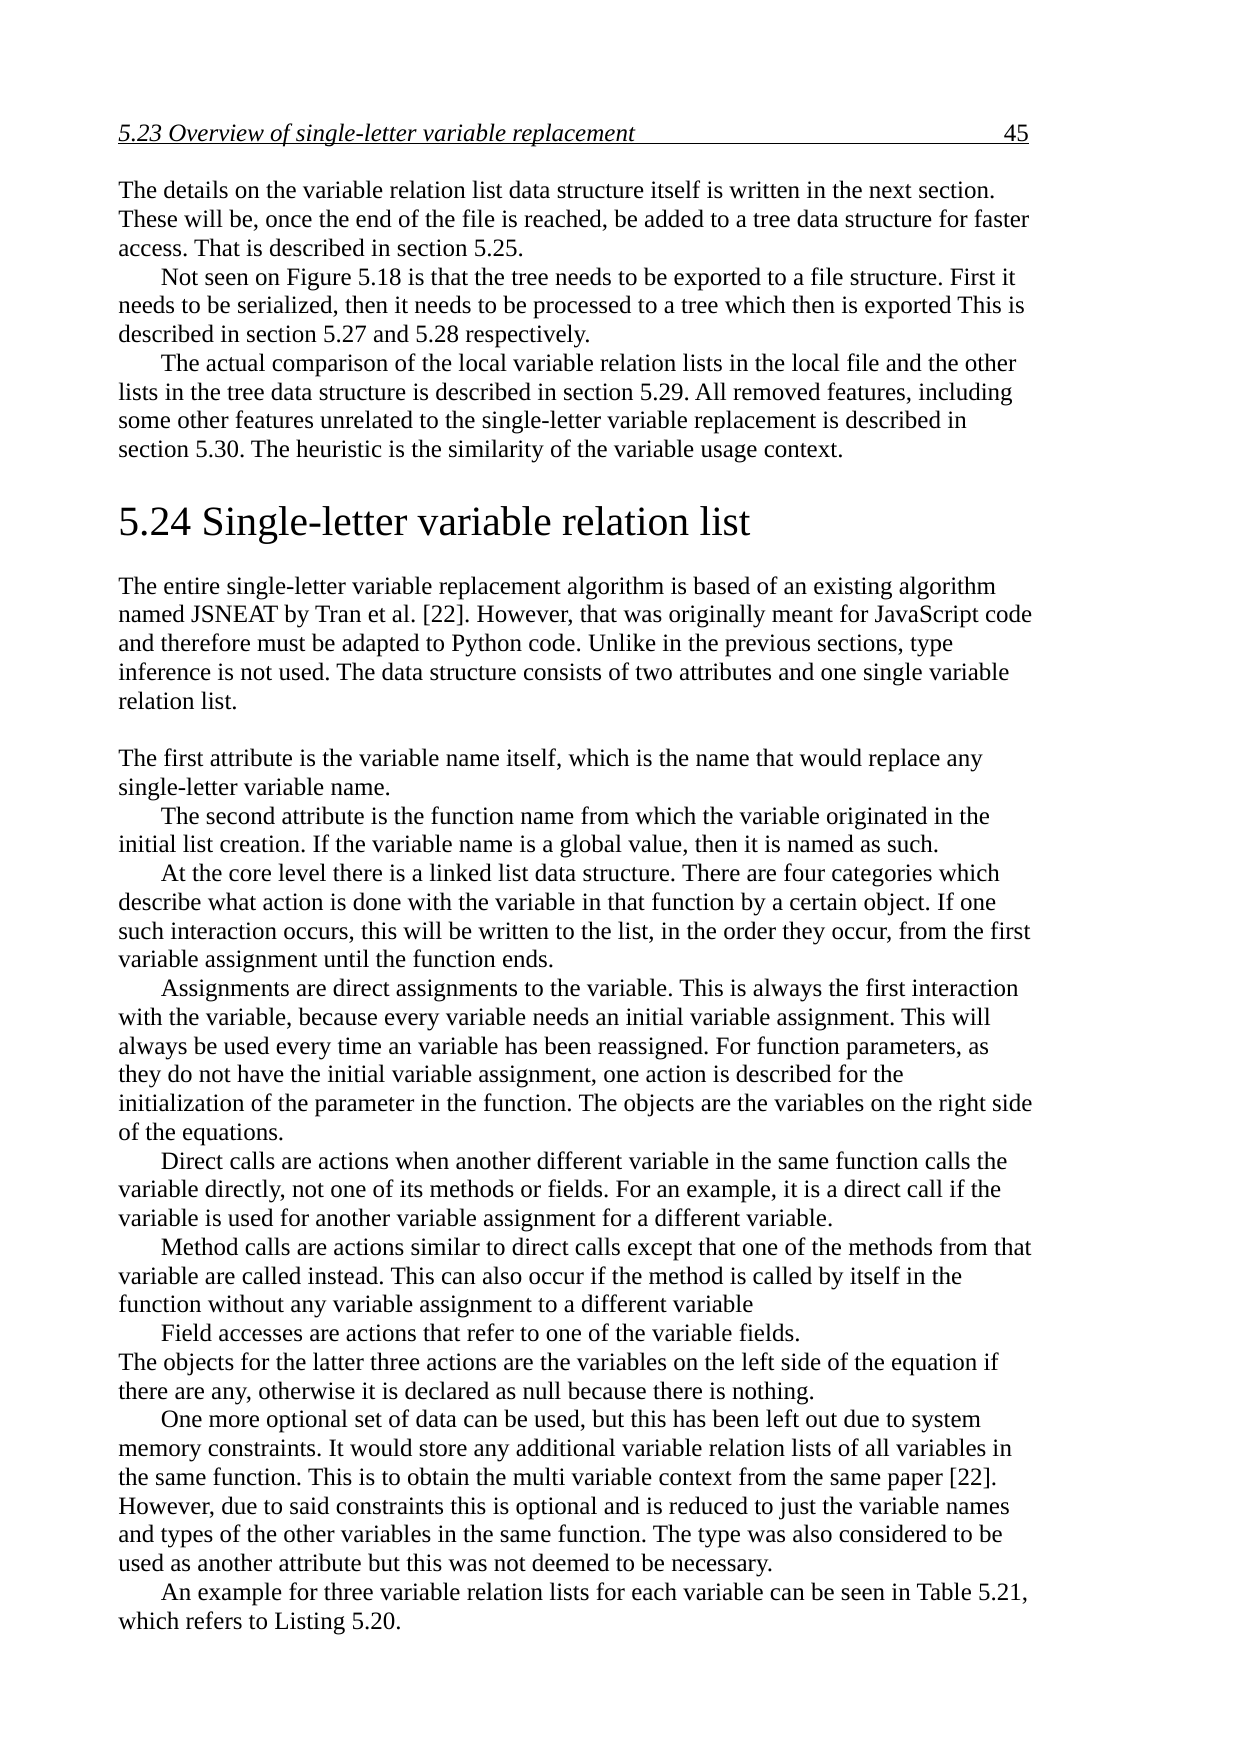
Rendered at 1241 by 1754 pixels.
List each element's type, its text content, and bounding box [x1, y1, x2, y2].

text Assignments are direct assignments to the variable. This is always the first interaction with the variable, because every variable needs an initial variable assignment. This will always be used every time an variable has been reassigned. For function parameters, as they do not have the initial variable assignment, one action is described for the initialization of the parameter in the function. The objects are the variables on the right side of the equations. [118, 973, 1033, 1146]
text At the core level there is a linked list data structure. There are four categories which describe what action is done with the variable in that function by a certain object. If one such interaction occurs, this will be written to the list, in the order they occur, from the first variable assignment until the function ends. [118, 858, 1033, 973]
text Not seen on Figure 5.18 is that the tree needs to be exported to a file structure. First it needs to be serialized, then it needs to be processed to a tree which then is exported This is described in section 5.27 and 5.28 respectively. [118, 262, 1033, 348]
subtitle 5.24 Single-letter variable relation list [118, 496, 1033, 544]
text The actual comparison of the local variable relation lists in the local file and the other lists in the tree data structure is described in section 5.29. All removed features, including some other features unrelated to the single-letter variable replacement is described in section 5.30. The heuristic is the similarity of the variable usage context. [118, 348, 1033, 463]
text The second attribute is the function name from which the variable originated in the initial list creation. If the variable name is a global value, then it is named as such. [118, 801, 1033, 858]
text The first attribute is the variable name itself, which is the name that would replace any single-letter variable name. [118, 743, 1033, 801]
text One more optional set of data can be used, but this has been left out due to system memory constraints. It would store any additional variable relation lists of all variables in the same function. This is to obtain the multi variable context from the same paper [22]. However, due to said constraints this is optional and is reduced to just the variable names and types of the other variables in the same function. The type was also considered to be used as another attribute but this was not deemed to be necessary. [118, 1404, 1033, 1577]
text Field accesses are actions that refer to one of the variable fields. [118, 1318, 1033, 1347]
text The details on the variable relation list data structure itself is written in the next section. These will be, once the end of the file is reached, be added to a tree data structure for faster access. That is described in section 5.25. [118, 176, 1033, 262]
text Direct calls are actions when another different variable in the same function calls the variable directly, not one of its methods or fields. For an example, it is a direct call if the variable is used for another variable assignment for a different variable. [118, 1146, 1033, 1232]
text The objects for the latter three actions are the variables on the left side of the equation if there are any, otherwise it is declared as null because there is nothing. [118, 1347, 1033, 1404]
text 5.23 Overview of single-letter variable replacement 45 [118, 118, 1033, 147]
text Method calls are actions similar to direct calls except that one of the methods from that variable are called instead. This can also occur if the method is called by itself in the function without any variable assignment to a different variable [118, 1232, 1033, 1318]
text The entire single-letter variable replacement algorithm is based of an existing algorithm named JSNEAT by Tran et al. [22]. However, that was originally meant for JavaScript code and therefore must be adapted to Python code. Unlike in the previous sections, type inference is not used. The data structure consists of two attributes and one single variable relation list. [118, 571, 1033, 714]
text An example for three variable relation lists for each variable can be seen in Table 5.21, which refers to Listing 5.20. [118, 1577, 1033, 1634]
